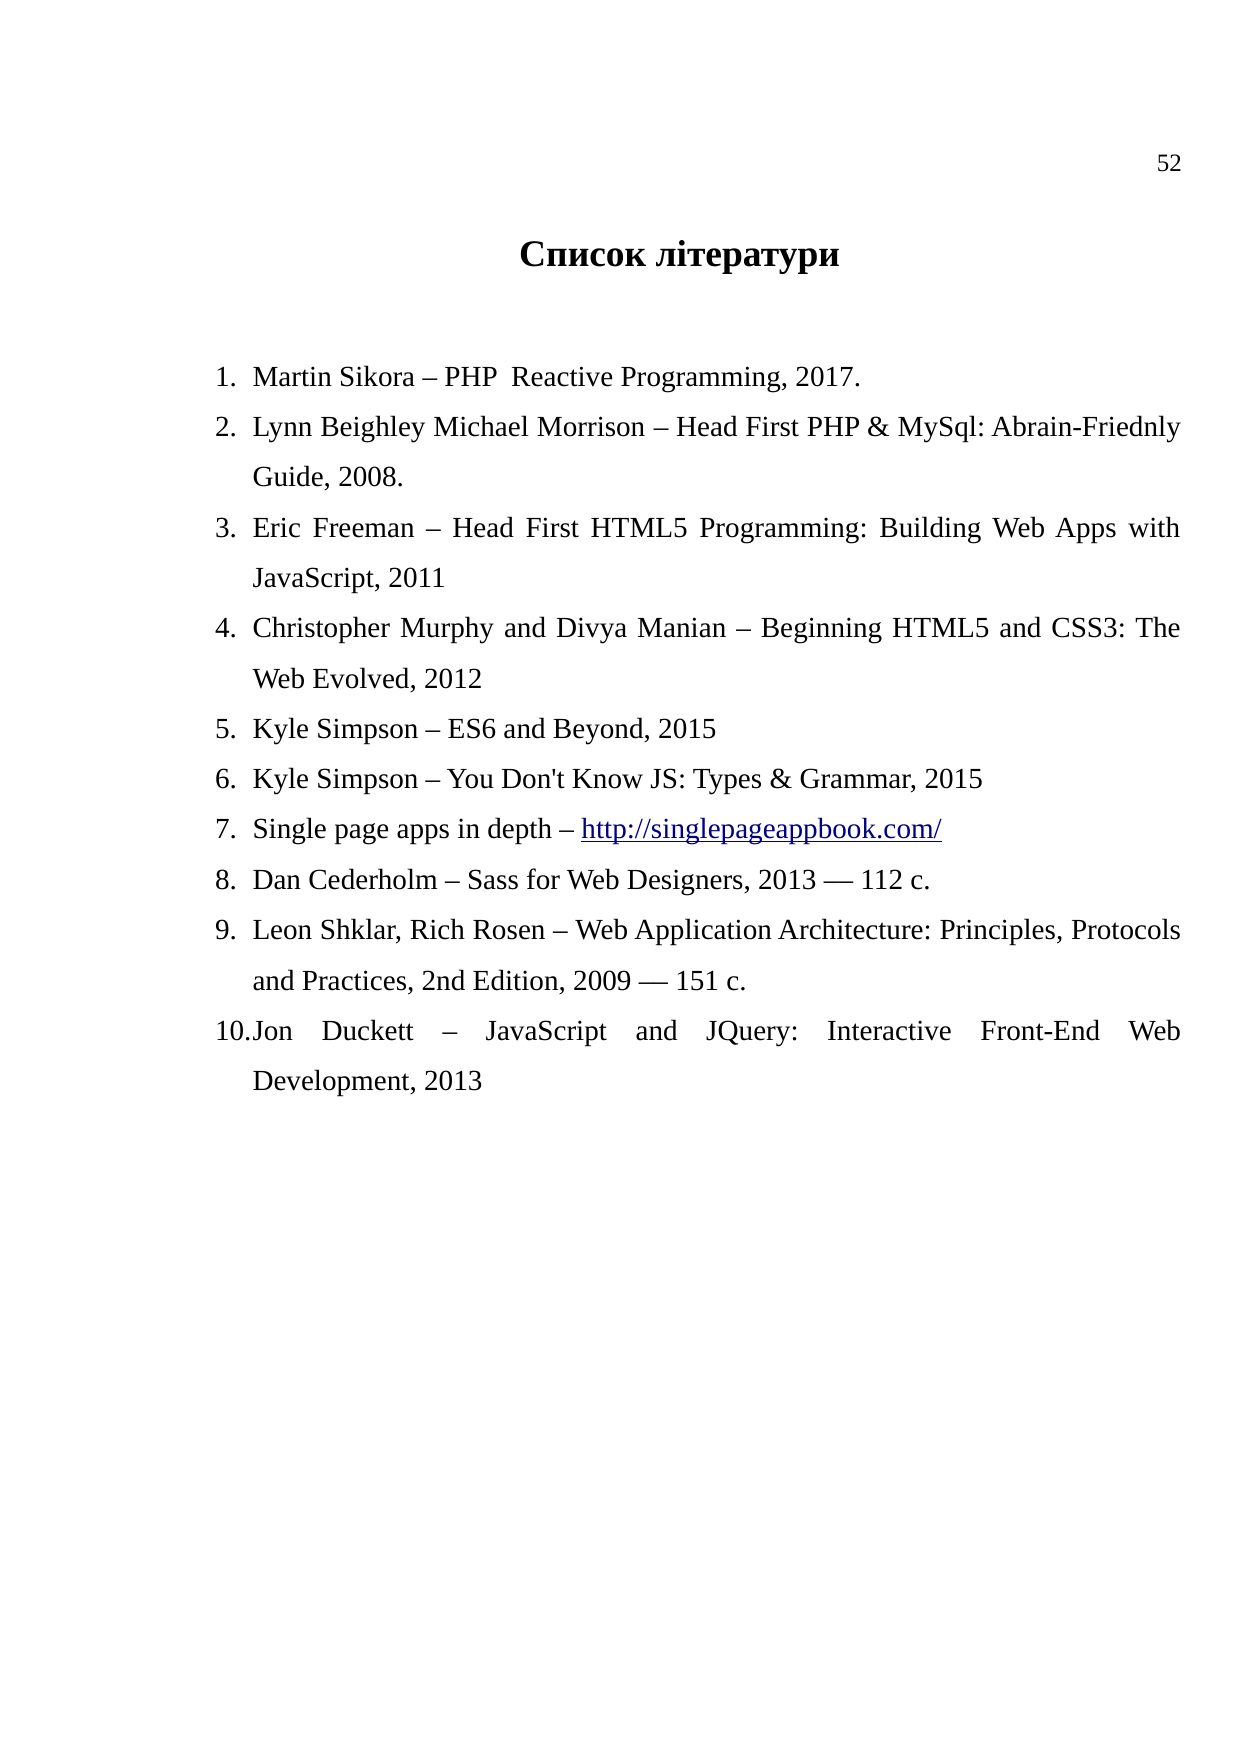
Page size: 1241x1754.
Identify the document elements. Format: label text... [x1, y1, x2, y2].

list Kyle Simpson – ES6 and Beyond, 2015 [215, 711, 1181, 744]
list Martin Sikora – PHP Reactive Programming, 2017. [215, 359, 1181, 392]
list Kyle Simpson – You Don't Know JS: Types & Grammar, 2015 [215, 761, 1181, 795]
list Single page apps in depth – http://singlepageappbook.com/ [215, 812, 1181, 845]
list Dan Cederholm – Sass for Web Designers, 2013 –– 112 с. [215, 862, 1181, 896]
list Leon Shklar, Rich Rosen – Web Application Architecture: Principles, Protocols and Practices, 2nd Edition, 2009 –– 151 с. [215, 912, 1181, 996]
list Christopher Murphy and Divya Manian – Beginning HTML5 and CSS3: The Web Evolved, 2012 [215, 610, 1181, 694]
subtitle Список літератури [177, 231, 1181, 274]
list Lynn Beighley Michael Morrison – Head First PHP & MySql: Abrain-Friednly Guide, 2008. [215, 409, 1181, 493]
list Jon Duckett – JavaScript and JQuery: Interactive Front-End Web Development, 2013 [215, 1013, 1181, 1097]
list Eric Freeman – Head First HTML5 Programming: Building Web Apps with JavaScript, 2011 [215, 510, 1181, 594]
